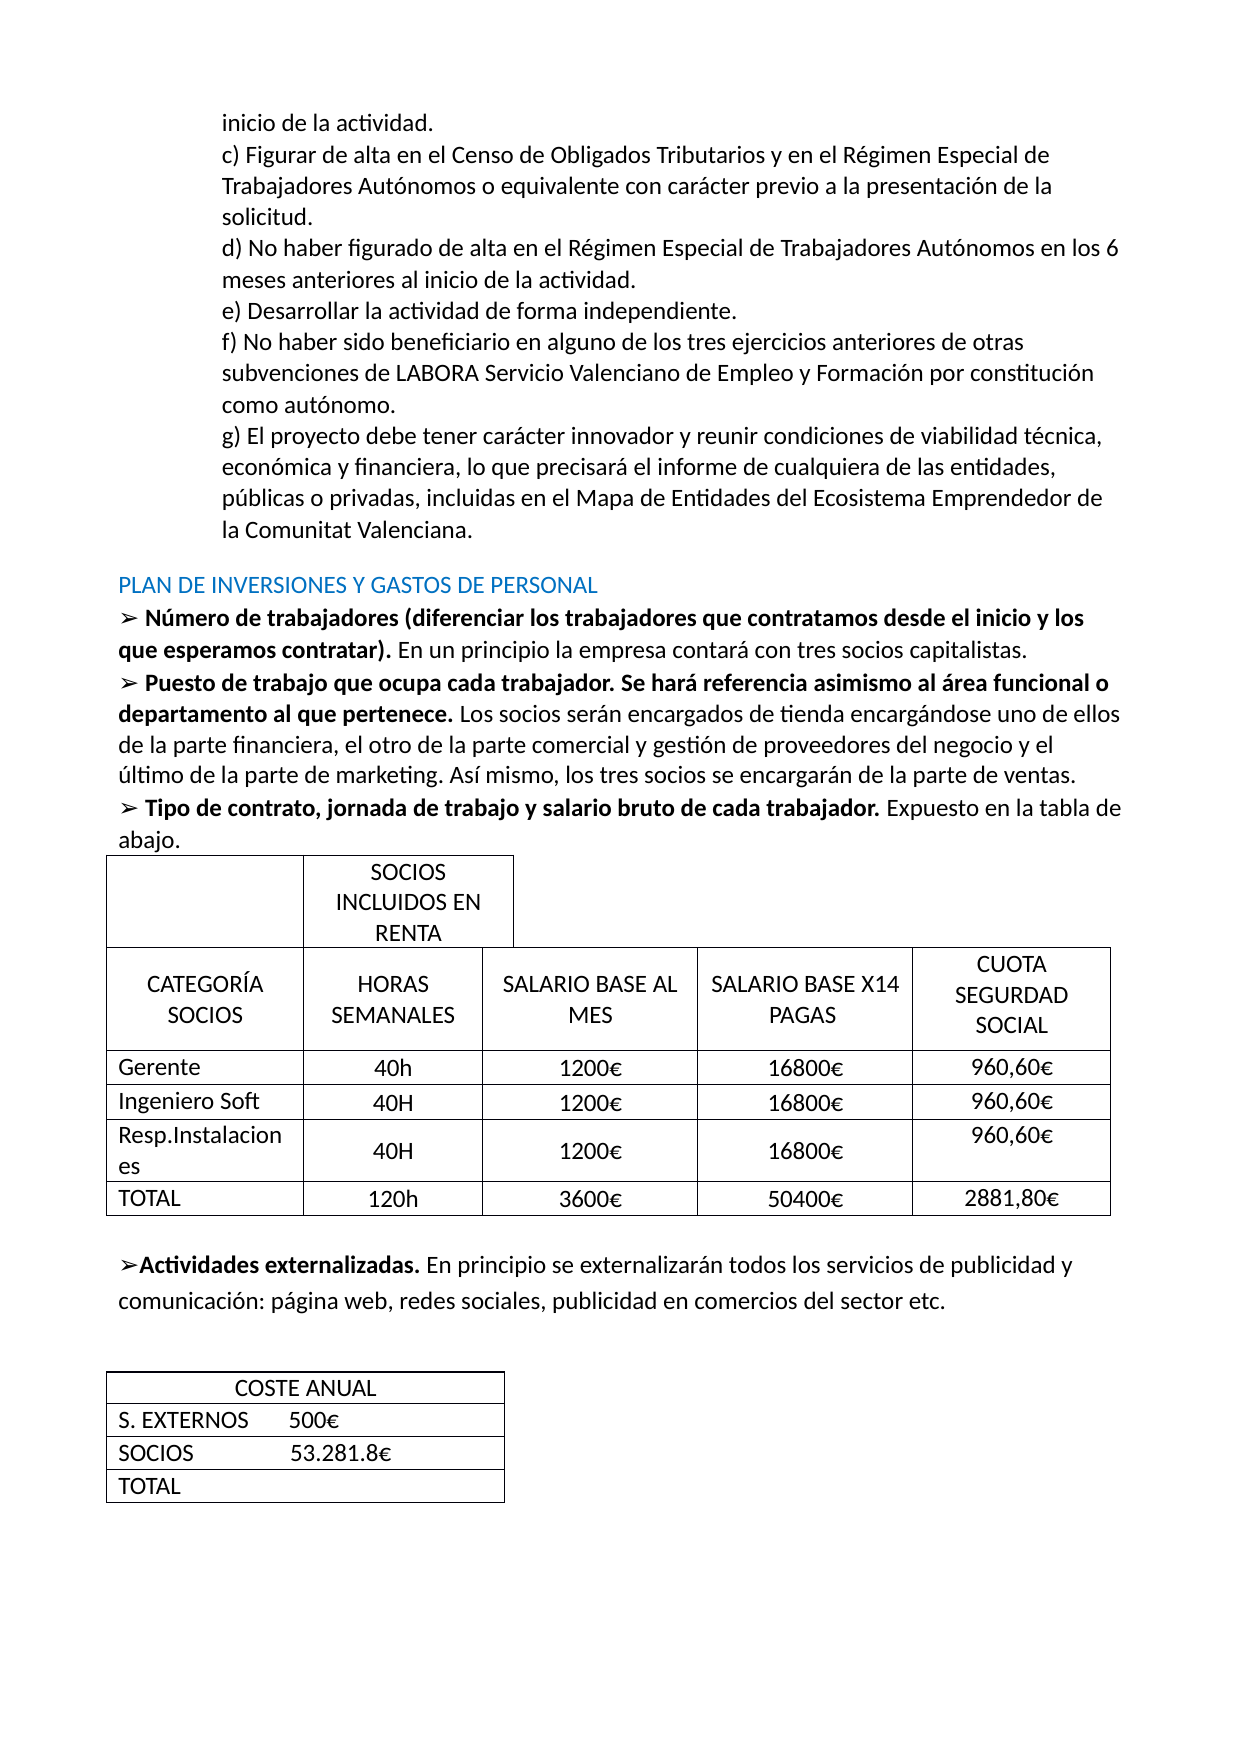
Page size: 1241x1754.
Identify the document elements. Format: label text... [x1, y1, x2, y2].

table_header [514, 855, 1110, 947]
table_cell TOTAL [107, 1182, 303, 1215]
table_cell 1200€ [483, 1051, 697, 1084]
table_cell 2881,80€ [913, 1182, 1110, 1215]
table_cell 3600€ [483, 1182, 697, 1215]
table_header [107, 856, 303, 947]
table_cell 16800€ [698, 1120, 912, 1181]
table_cell Resp.Instalaciones [107, 1120, 303, 1181]
text ➢ Número de trabajadores (diferenciar los trabajadores que contratamos desde el inicio y los que esperamos contratar). En un principio la empresa contará con tres socios capitalistas. [118, 600, 1123, 664]
table_cell 50400€ [698, 1182, 912, 1215]
table_cell 960,60€ [913, 1051, 1110, 1084]
table_cell HORAS SEMANALES [304, 948, 482, 1050]
table_cell CUOTA SEGURDAD SOCIAL [913, 948, 1110, 1050]
table_cell SALARIO BASE X14 PAGAS [698, 948, 912, 1050]
text inicio de la actividad. c) Figurar de alta en el Censo de Obligados Tributarios y en el Régimen Especial de Trabajadores Autónomos o equivalente con carácter previo a la presentación de la solicitud. d) No haber figurado de alta en el Régimen Especial de Trabajadores Autónomos en los 6 meses anteriores al inicio de la actividad. e) Desarrollar la actividad de forma independiente. f) No haber sido beneficiario en alguno de los tres ejercicios anteriores de otras subvenciones de LABORA Servicio Valenciano de Empleo y Formación por constitución como autónomo. g) El proyecto debe tener carácter innovador y reunir condiciones de viabilidad técnica, económica y financiera, lo que precisará el informe de cualquiera de las entidades, públicas o privadas, incluidas en el Mapa de Entidades del Ecosistema Emprendedor de la Comunitat Valenciana. [222, 107, 1123, 544]
table_cell 40h [304, 1051, 482, 1084]
table_cell SALARIO BASE AL MES [483, 948, 697, 1050]
table_cell 960,60€ [913, 1120, 1110, 1181]
table_cell 960,60€ [913, 1085, 1110, 1119]
table_cell 16800€ [698, 1085, 912, 1119]
text ➢Actividades externalizadas. En principio se externalizarán todos los servicios de publicidad y comunicación: página web, redes sociales, publicidad en comercios del sector etc. [118, 1247, 1123, 1316]
table_cell TOTAL [107, 1470, 504, 1502]
table_cell Ingeniero Soft [107, 1085, 303, 1119]
text ➢ Puesto de trabajo que ocupa cada trabajador. Se hará referencia asimismo al área funcional o departamento al que pertenece. Los socios serán encargados de tienda encargándose uno de ellos de la parte financiera, el otro de la parte comercial y gestión de proveedores del negocio y el último de la parte de marketing. Así mismo, los tres socios se encargarán de la parte de ventas. [118, 664, 1123, 790]
table_cell S. EXTERNOS 500€ [107, 1404, 504, 1436]
text ➢ Tipo de contrato, jornada de trabajo y salario bruto de cada trabajador. Expuesto en la tabla de abajo. [118, 790, 1123, 854]
table_cell 40H [304, 1085, 482, 1119]
table_cell 120h [304, 1182, 482, 1215]
table_header COSTE ANUAL [107, 1373, 504, 1403]
table_cell SOCIOS 53.281.8€ [107, 1437, 504, 1469]
text PLAN DE INVERSIONES Y GASTOS DE PERSONAL [118, 569, 1123, 600]
table_cell Gerente [107, 1051, 303, 1084]
table_header SOCIOS INCLUIDOS EN RENTA [304, 856, 513, 947]
table_cell 40H [304, 1120, 482, 1181]
table_cell 1200€ [483, 1120, 697, 1181]
table_cell 1200€ [483, 1085, 697, 1119]
table_cell 16800€ [698, 1051, 912, 1084]
table_cell CATEGORÍA SOCIOS [107, 948, 303, 1050]
